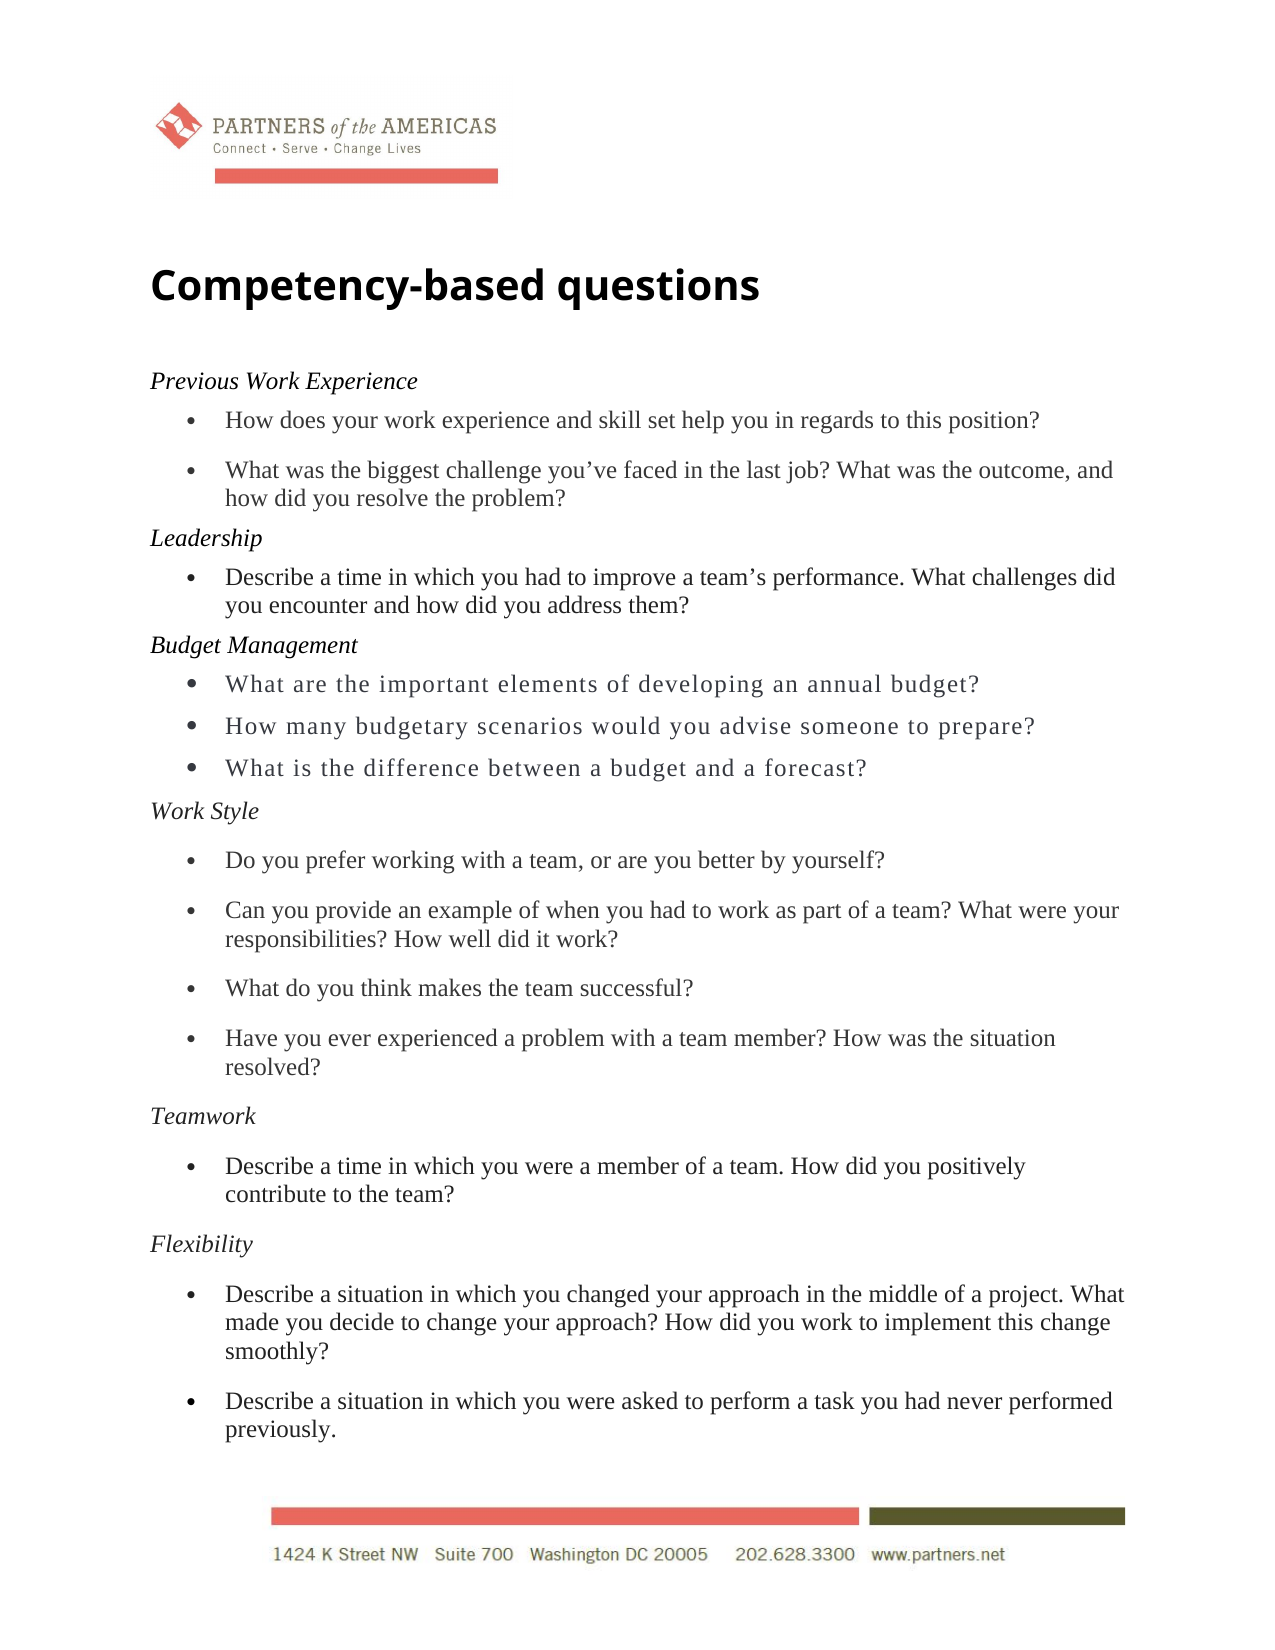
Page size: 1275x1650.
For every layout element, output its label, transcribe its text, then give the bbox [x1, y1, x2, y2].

list How does your work experience and skill set help you in regards to this position? [187, 405, 1125, 434]
list Describe a situation in which you changed your approach in the middle of a project. What made you decide to change your approach? How did you work to implement this change smoothly? [187, 1279, 1125, 1365]
text Leadership [150, 523, 1125, 551]
list What is the difference between a budget and a forecast? [187, 753, 1125, 782]
list Describe a situation in which you were asked to perform a task you had never performed previously. [187, 1386, 1125, 1443]
text Budget Management [150, 630, 1125, 658]
list What are the important elements of developing an annual budget? [187, 669, 1125, 698]
list How many budgetary scenarios would you advise someone to prepare? [187, 711, 1125, 740]
list What was the biggest challenge you’ve faced in the last job? What was the outcome, and how did you resolve the problem? [187, 455, 1125, 512]
text Work Style [150, 796, 1125, 824]
text Flexibility [150, 1229, 1125, 1258]
list Describe a time in which you had to improve a team’s performance. What challenges did you encounter and how did you address them? [187, 562, 1125, 619]
list Can you provide an example of when you had to work as part of a team? What were your responsibilities? How well did it work? [187, 895, 1125, 952]
list Have you ever experienced a problem with a team member? How was the situation resolved? [187, 1023, 1125, 1080]
text Teamwork [150, 1101, 1125, 1130]
text Previous Work Experience [150, 366, 1125, 395]
list Describe a time in which you were a member of a team. How did you positively contribute to the team? [187, 1151, 1125, 1208]
list Do you prefer working with a team, or are you better by yourself? [187, 845, 1125, 874]
list What do you think makes the team successful? [187, 973, 1125, 1002]
text Competency-based questions [150, 255, 1125, 312]
